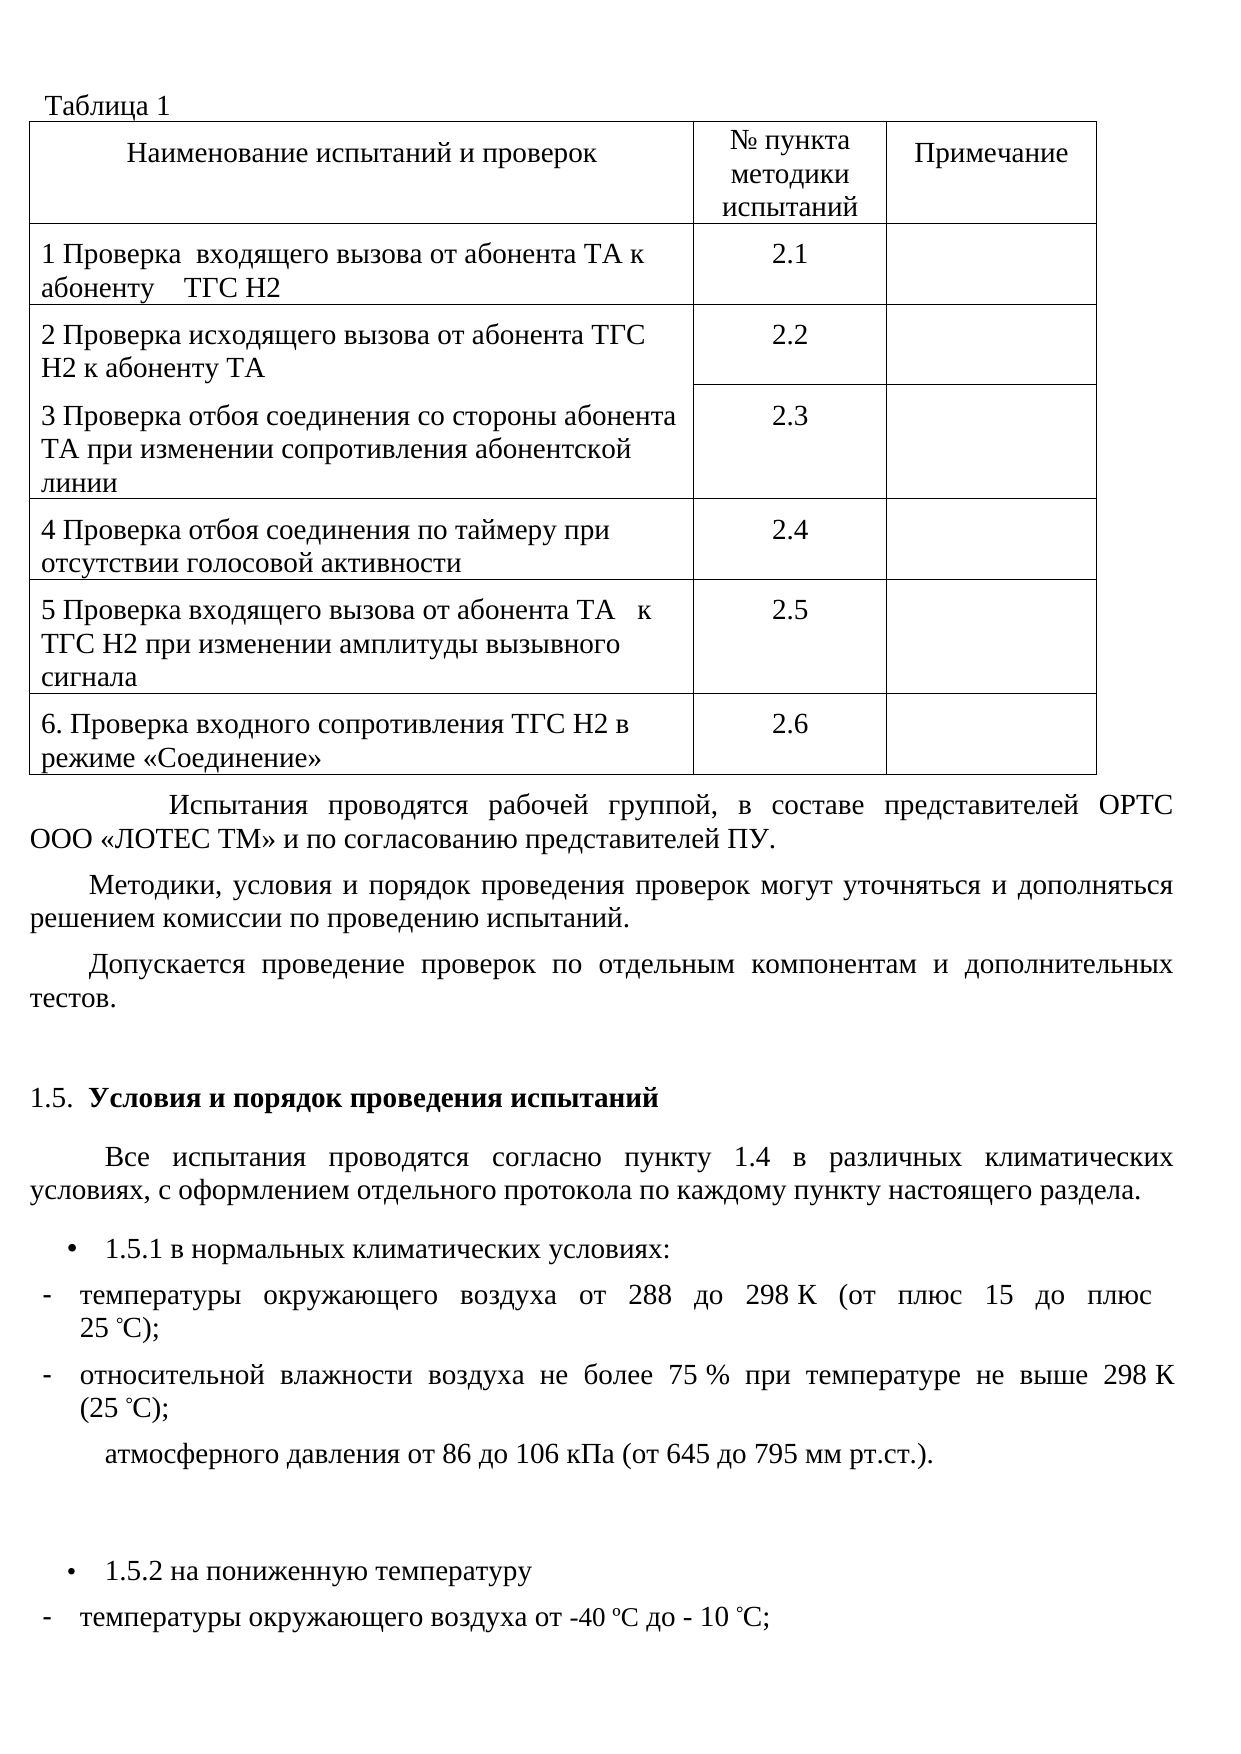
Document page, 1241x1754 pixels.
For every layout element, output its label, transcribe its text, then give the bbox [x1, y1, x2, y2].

table_cell 2.1 [694, 224, 886, 303]
table_header Наименование испытаний и проверок [30, 122, 693, 223]
table_cell 2.2 [694, 305, 886, 384]
table_cell [887, 305, 1096, 384]
table_cell [887, 385, 1096, 498]
table_header № пункта методики испытаний [694, 122, 886, 223]
list относительной влажности воздуха не более 75 % при температуре не выше 298 К (25 С); [42, 1357, 1174, 1424]
table_cell 5 Проверка входящего вызова от абонента ТА к ТГС Н2 при изменении амплитуды вызывного сигнала [30, 580, 693, 693]
table_cell [887, 694, 1096, 774]
table_cell 3 Проверка отбоя соединения со стороны абонента ТА при изменении сопротивления абонентской линии [30, 384, 693, 498]
list 1.5.2 на пониженную температуру [67, 1553, 1174, 1587]
table_cell 2.3 [694, 385, 886, 498]
table_cell 6. Проверка входного сопротивления ТГС Н2 в режиме «Соединение» [30, 694, 693, 774]
list температуры окружающего воздуха от -40 ºС до - 10 С; [42, 1599, 1174, 1633]
table_header Примечание [887, 122, 1096, 223]
text Испытания проводятся рабочей группой, в составе представителей ОРТС ООО «ЛОТЕС ТМ» и по согласованию представителей ПУ. [29, 787, 1174, 854]
table_cell 4 Проверка отбоя соединения по таймеру при отсутствии голосовой активности [30, 499, 693, 579]
table_cell 2.6 [694, 694, 886, 774]
text Методики, условия и порядок проведения проверок могут уточняться и дополняться решением комиссии по проведению испытаний. [29, 867, 1174, 934]
table_cell [887, 499, 1096, 579]
table_cell [887, 224, 1096, 303]
text Допускается проведение проверок по отдельным компонентам и дополнительных тестов. [29, 946, 1174, 1013]
table_cell 2.4 [694, 499, 886, 579]
text атмосферного давления от 86 до 106 кПа (от 645 до 795 мм рт.ст.). [104, 1436, 1174, 1470]
table_cell 2 Проверка исходящего вызова от абонента ТГС Н2 к абоненту ТА [30, 305, 693, 384]
text Таблица 1 [29, 88, 1174, 121]
list температуры окружающего воздуха от 288 до 298 К (от плюс 15 до плюс 25 С); [42, 1277, 1174, 1344]
table_cell [887, 580, 1096, 693]
text Все испытания проводятся согласно пункту 1.4 в различных климатических условиях, с оформлением отдельного протокола по каждому пункту настоящего раздела. [29, 1139, 1174, 1206]
list 1.5.1 в нормальных климатических условиях: [67, 1231, 1174, 1264]
text 1.5. Условия и порядок проведения испытаний [29, 1080, 1174, 1114]
table_cell 2.5 [694, 580, 886, 693]
table_cell 1 Проверка входящего вызова от абонента ТА к абоненту ТГС Н2 [30, 224, 693, 303]
